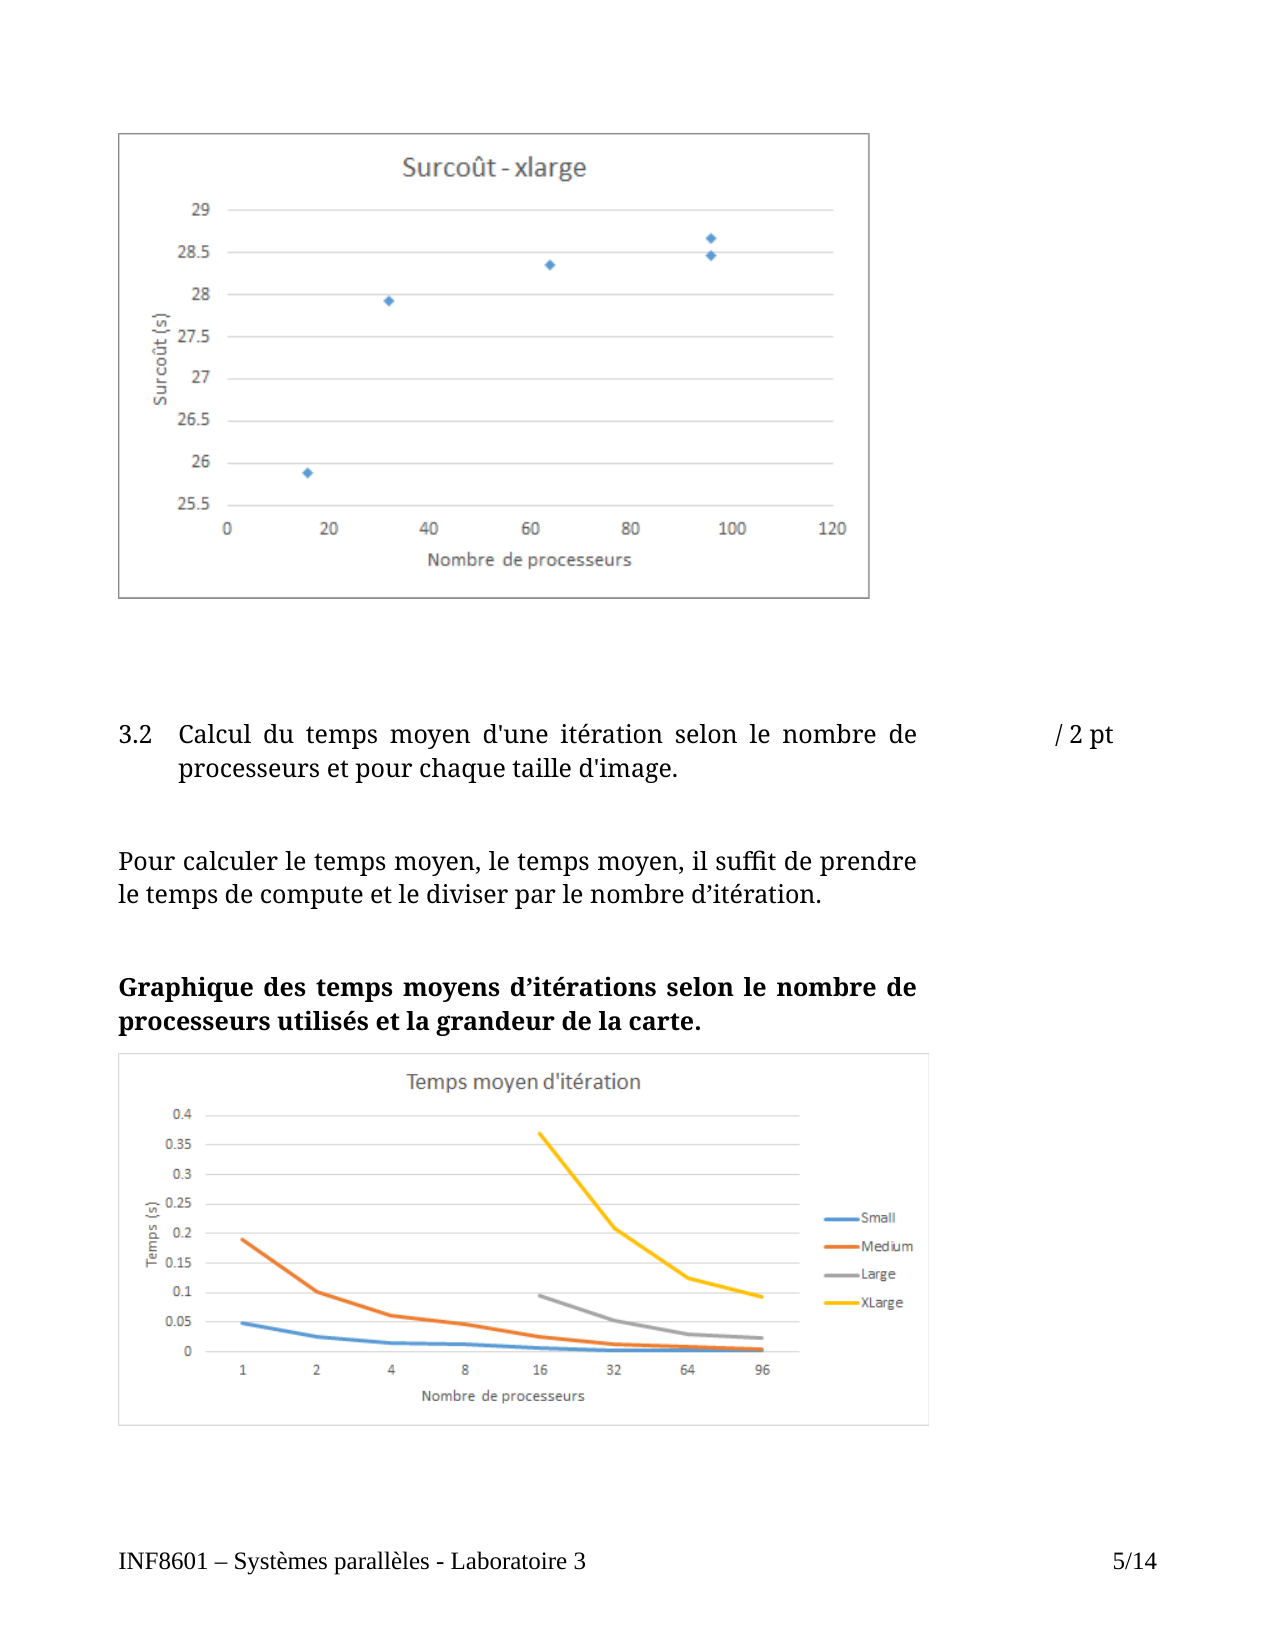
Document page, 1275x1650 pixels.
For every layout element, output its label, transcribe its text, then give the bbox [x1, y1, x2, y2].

picture [118, 133, 870, 599]
table_cell Calcul du temps moyen d'une itération selon le nombre de processeurs et pour chaque taille d'image. Pour calculer le temps moyen, le temps moyen, il suffit de prendre le temps de compute et le diviser par le nombre d’itération. Graphique des temps moyens d’itérations selon le nombre de processeurs utilisés et la grandeur de la carte. [107, 701, 929, 1441]
table_cell / 2 pt [1038, 701, 1146, 1441]
table_cell [930, 701, 1037, 1441]
table_header [930, 118, 1037, 701]
picture [118, 1053, 929, 1426]
table_header [107, 118, 929, 701]
table_header [1038, 118, 1146, 701]
